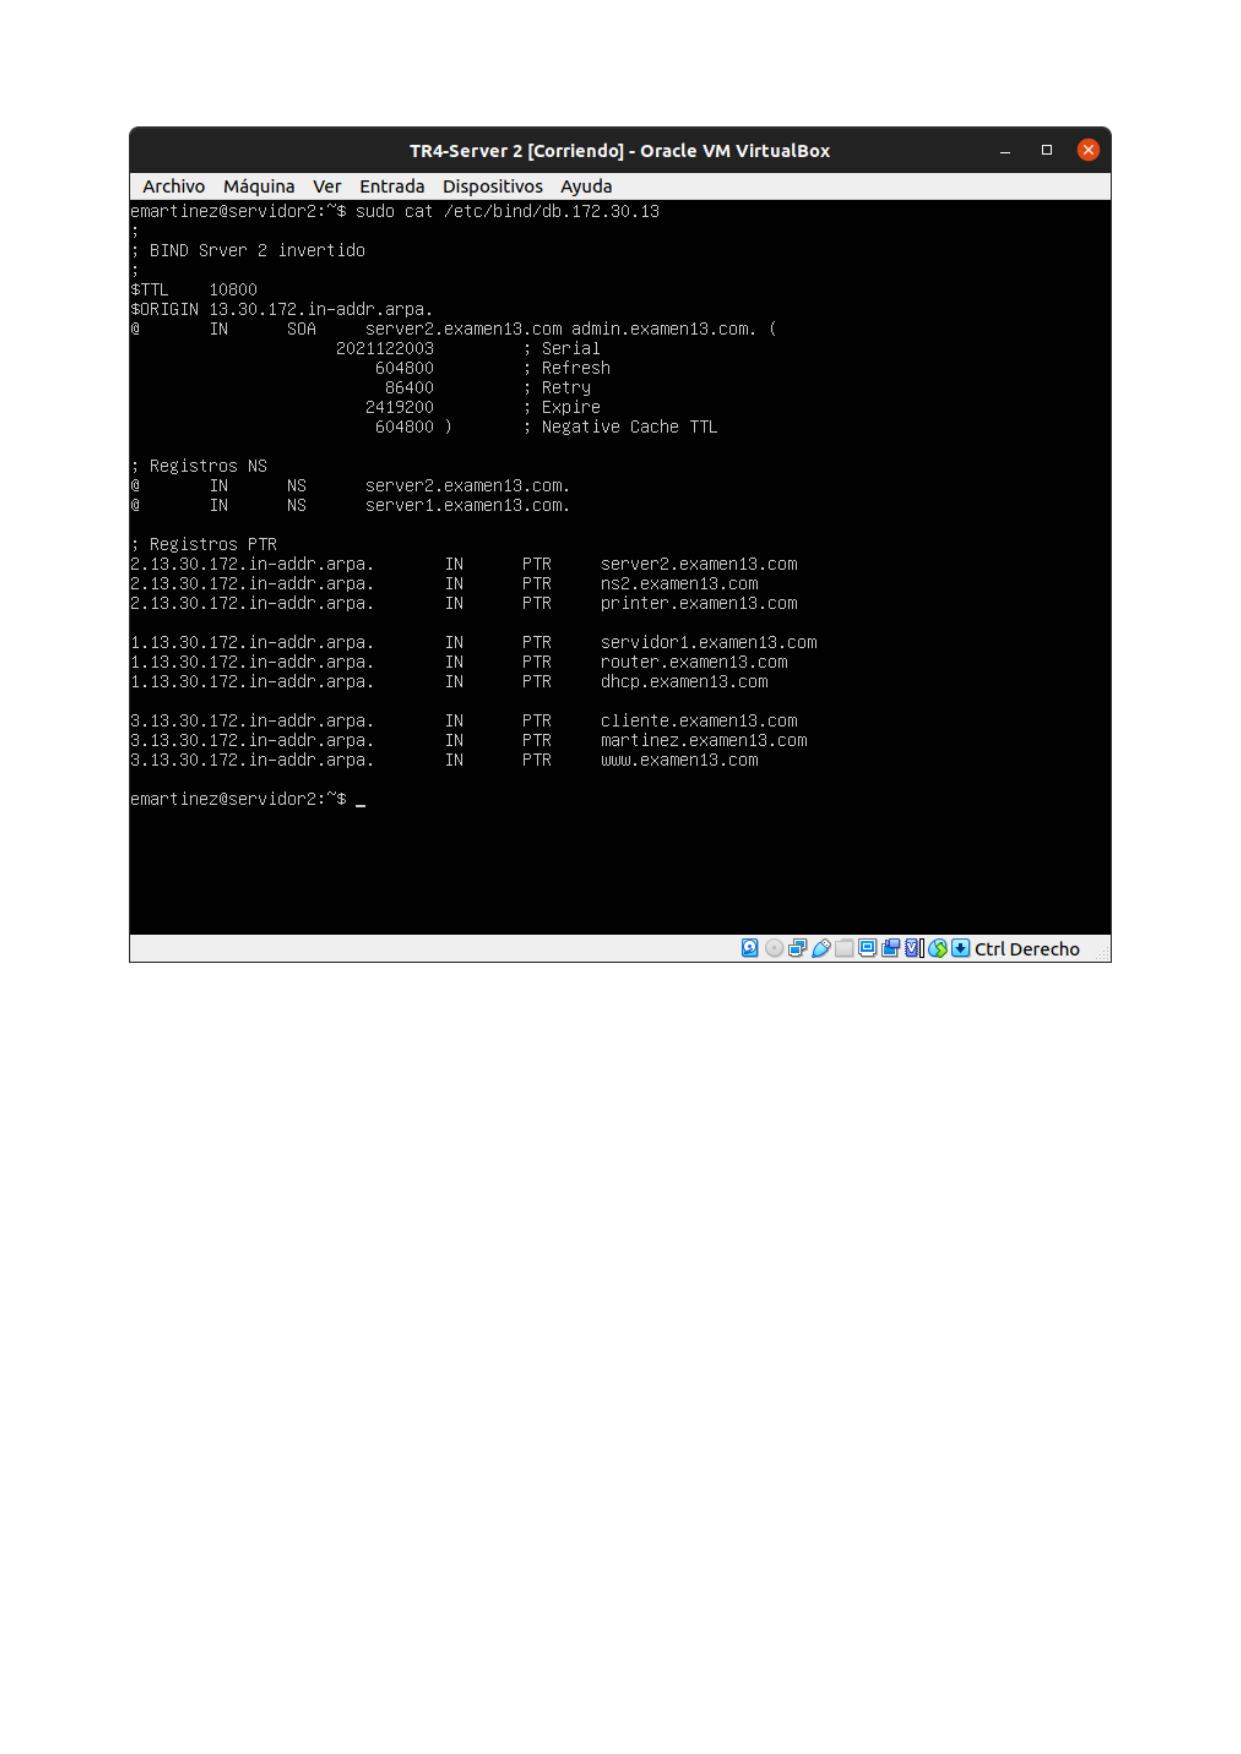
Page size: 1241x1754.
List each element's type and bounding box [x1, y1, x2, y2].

picture [118, 118, 1123, 974]
